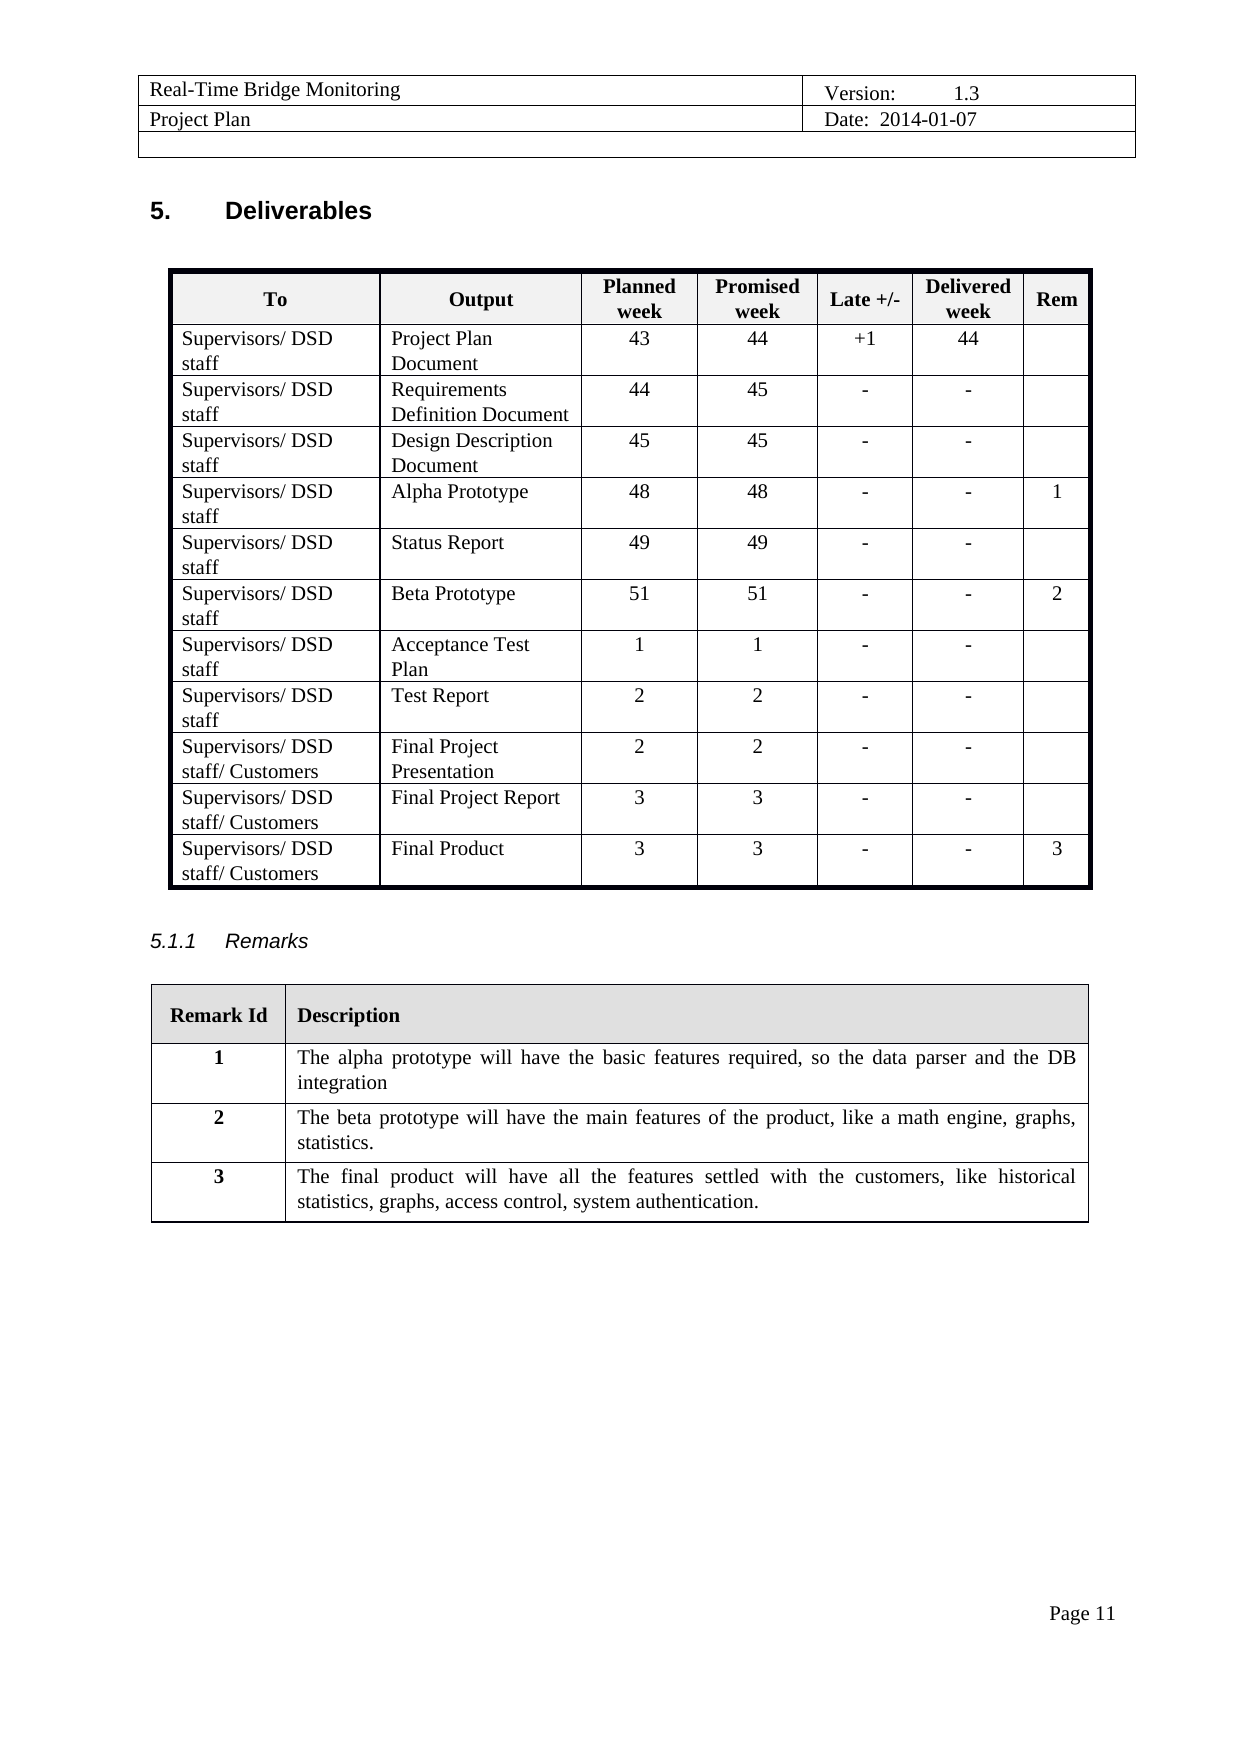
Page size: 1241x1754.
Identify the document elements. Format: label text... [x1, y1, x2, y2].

table_cell Supervisors/ DSD staff [173, 376, 379, 426]
subtitle Remarks [150, 928, 1090, 953]
table_cell - [913, 376, 1023, 426]
table_cell 2 [152, 1104, 285, 1162]
table_cell Project Plan Document [381, 325, 581, 374]
table_cell 2 [582, 682, 697, 732]
table_cell 1 [698, 631, 817, 681]
table_cell - [818, 376, 912, 426]
table_cell - [818, 529, 912, 579]
table_cell 49 [698, 529, 817, 579]
table_header Rem [1024, 274, 1088, 323]
table_cell - [913, 427, 1023, 477]
table_cell 49 [582, 529, 697, 579]
table_cell - [818, 733, 912, 783]
table_cell Supervisors/ DSD staff [173, 478, 379, 528]
table_cell 51 [582, 580, 697, 630]
table_cell 3 [698, 784, 817, 834]
table_cell [1024, 733, 1088, 783]
table_cell 45 [698, 427, 817, 477]
table_cell - [818, 580, 912, 630]
table_cell Beta Prototype [381, 580, 581, 630]
table_cell Supervisors/ DSD staff [173, 682, 379, 732]
table_cell Final Project Presentation [381, 733, 581, 783]
table_cell The beta prototype will have the main features of the product, like a math engine, graphs, statistics. [286, 1104, 1088, 1162]
table_cell - [913, 631, 1023, 681]
table_cell - [913, 478, 1023, 528]
table_cell - [818, 427, 912, 477]
table_cell 2 [698, 682, 817, 732]
table_cell [1024, 784, 1088, 834]
table_cell Test Report [381, 682, 581, 732]
table_cell [1024, 376, 1088, 426]
table_cell [1024, 682, 1088, 732]
table_cell Requirements Definition Document [381, 376, 581, 426]
table_cell 1 [152, 1044, 285, 1103]
table_cell 1 [1024, 478, 1088, 528]
subtitle Deliverables [150, 196, 1090, 224]
table_cell 3 [1024, 835, 1088, 885]
table_cell - [818, 835, 912, 885]
table_cell +1 [818, 325, 912, 374]
table_cell - [913, 733, 1023, 783]
table_header To [173, 274, 379, 323]
table_cell Supervisors/ DSD staff [173, 631, 379, 681]
table_cell - [818, 784, 912, 834]
table_cell - [913, 682, 1023, 732]
table_cell 48 [698, 478, 817, 528]
table_cell 3 [152, 1163, 285, 1221]
table_header Promised week [698, 274, 817, 323]
table_cell 1 [582, 631, 697, 681]
table_cell Supervisors/ DSD staff/ Customers [173, 784, 379, 834]
table_header Description [286, 985, 1088, 1043]
table_cell - [818, 478, 912, 528]
table_cell [1024, 427, 1088, 477]
table_cell [1024, 631, 1088, 681]
table_cell Alpha Prototype [381, 478, 581, 528]
table_header Remark Id [152, 985, 285, 1043]
table_cell [1024, 529, 1088, 579]
table_cell 2 [1024, 580, 1088, 630]
table_cell The alpha prototype will have the basic features required, so the data parser and the DB integration [286, 1044, 1088, 1103]
table_cell Supervisors/ DSD staff [173, 427, 379, 477]
table_cell 48 [582, 478, 697, 528]
table_cell Final Product [381, 835, 581, 885]
table_cell Acceptance Test Plan [381, 631, 581, 681]
table_cell Supervisors/ DSD staff/ Customers [173, 733, 379, 783]
table_cell 2 [698, 733, 817, 783]
table_header Delivered week [913, 274, 1023, 323]
table_cell Supervisors/ DSD staff [173, 325, 379, 374]
table_cell - [913, 529, 1023, 579]
table_cell 45 [698, 376, 817, 426]
table_cell [1024, 325, 1088, 374]
table_cell - [913, 580, 1023, 630]
table_cell 3 [698, 835, 817, 885]
table_cell - [913, 784, 1023, 834]
table_cell Design Description Document [381, 427, 581, 477]
table_cell 3 [582, 784, 697, 834]
table_cell Final Project Report [381, 784, 581, 834]
table_cell Supervisors/ DSD staff [173, 529, 379, 579]
table_header Planned week [582, 274, 697, 323]
table_cell 3 [582, 835, 697, 885]
table_cell - [818, 631, 912, 681]
table_cell Supervisors/ DSD staff/ Customers [173, 835, 379, 885]
table_cell - [818, 682, 912, 732]
table_cell 44 [582, 376, 697, 426]
table_cell 44 [698, 325, 817, 374]
table_cell 43 [582, 325, 697, 374]
table_cell 45 [582, 427, 697, 477]
table_cell Supervisors/ DSD staff [173, 580, 379, 630]
table_header Output [381, 274, 581, 323]
table_cell - [913, 835, 1023, 885]
table_header Late +/- [818, 274, 912, 323]
table_cell The final product will have all the features settled with the customers, like historical statistics, graphs, access control, system authentication. [286, 1163, 1088, 1221]
table_cell 51 [698, 580, 817, 630]
table_cell 2 [582, 733, 697, 783]
table_cell 44 [913, 325, 1023, 374]
table_cell Status Report [381, 529, 581, 579]
